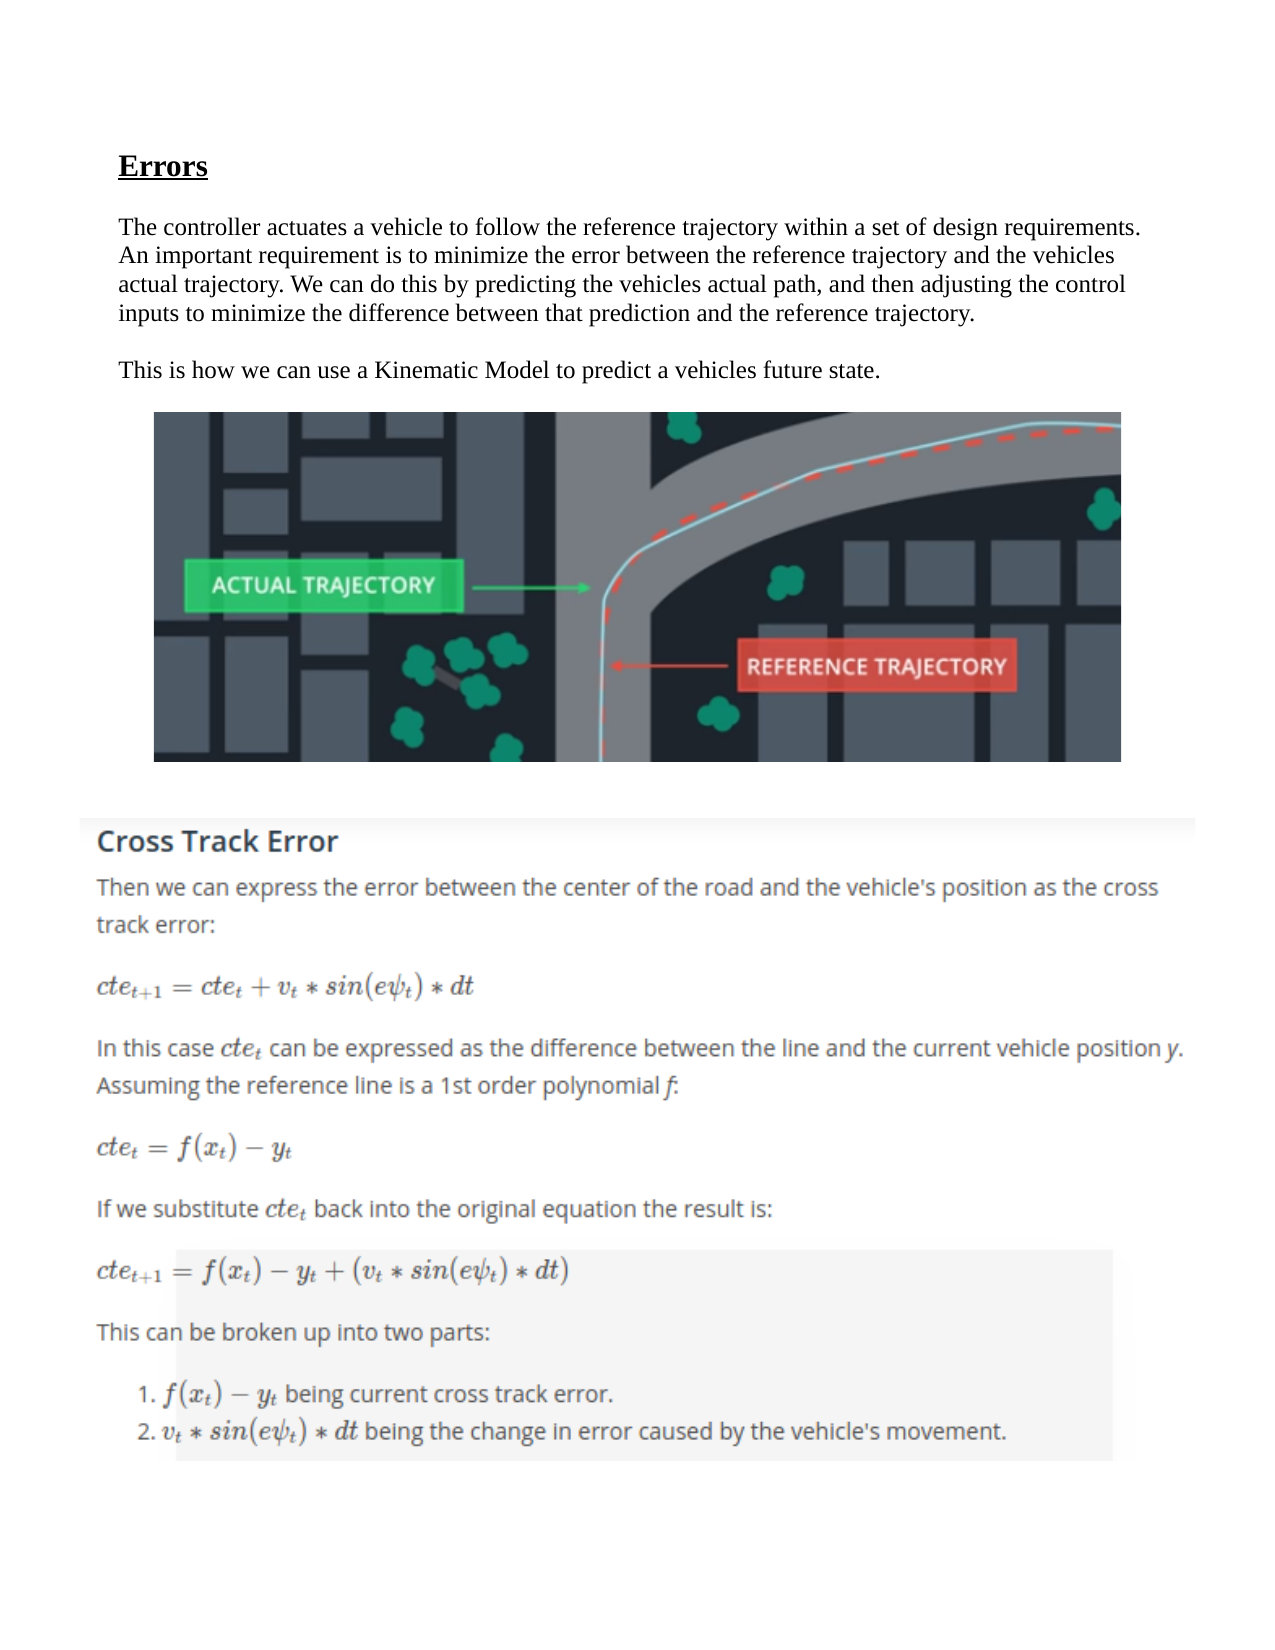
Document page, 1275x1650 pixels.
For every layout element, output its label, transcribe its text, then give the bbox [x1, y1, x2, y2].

picture [153, 412, 1122, 762]
text Errors [118, 147, 1157, 183]
text The controller actuates a vehicle to follow the reference trajectory within a set of design requirements. An important requirement is to minimize the error between the reference trajectory and the vehicles actual trajectory. We can do this by predicting the vehicles actual path, and then adjusting the control inputs to minimize the difference between that prediction and the reference trajectory. [118, 212, 1157, 327]
text This is how we can use a Kinematic Model to predict a vehicles future state. [118, 355, 1157, 384]
picture [79, 818, 1196, 1461]
